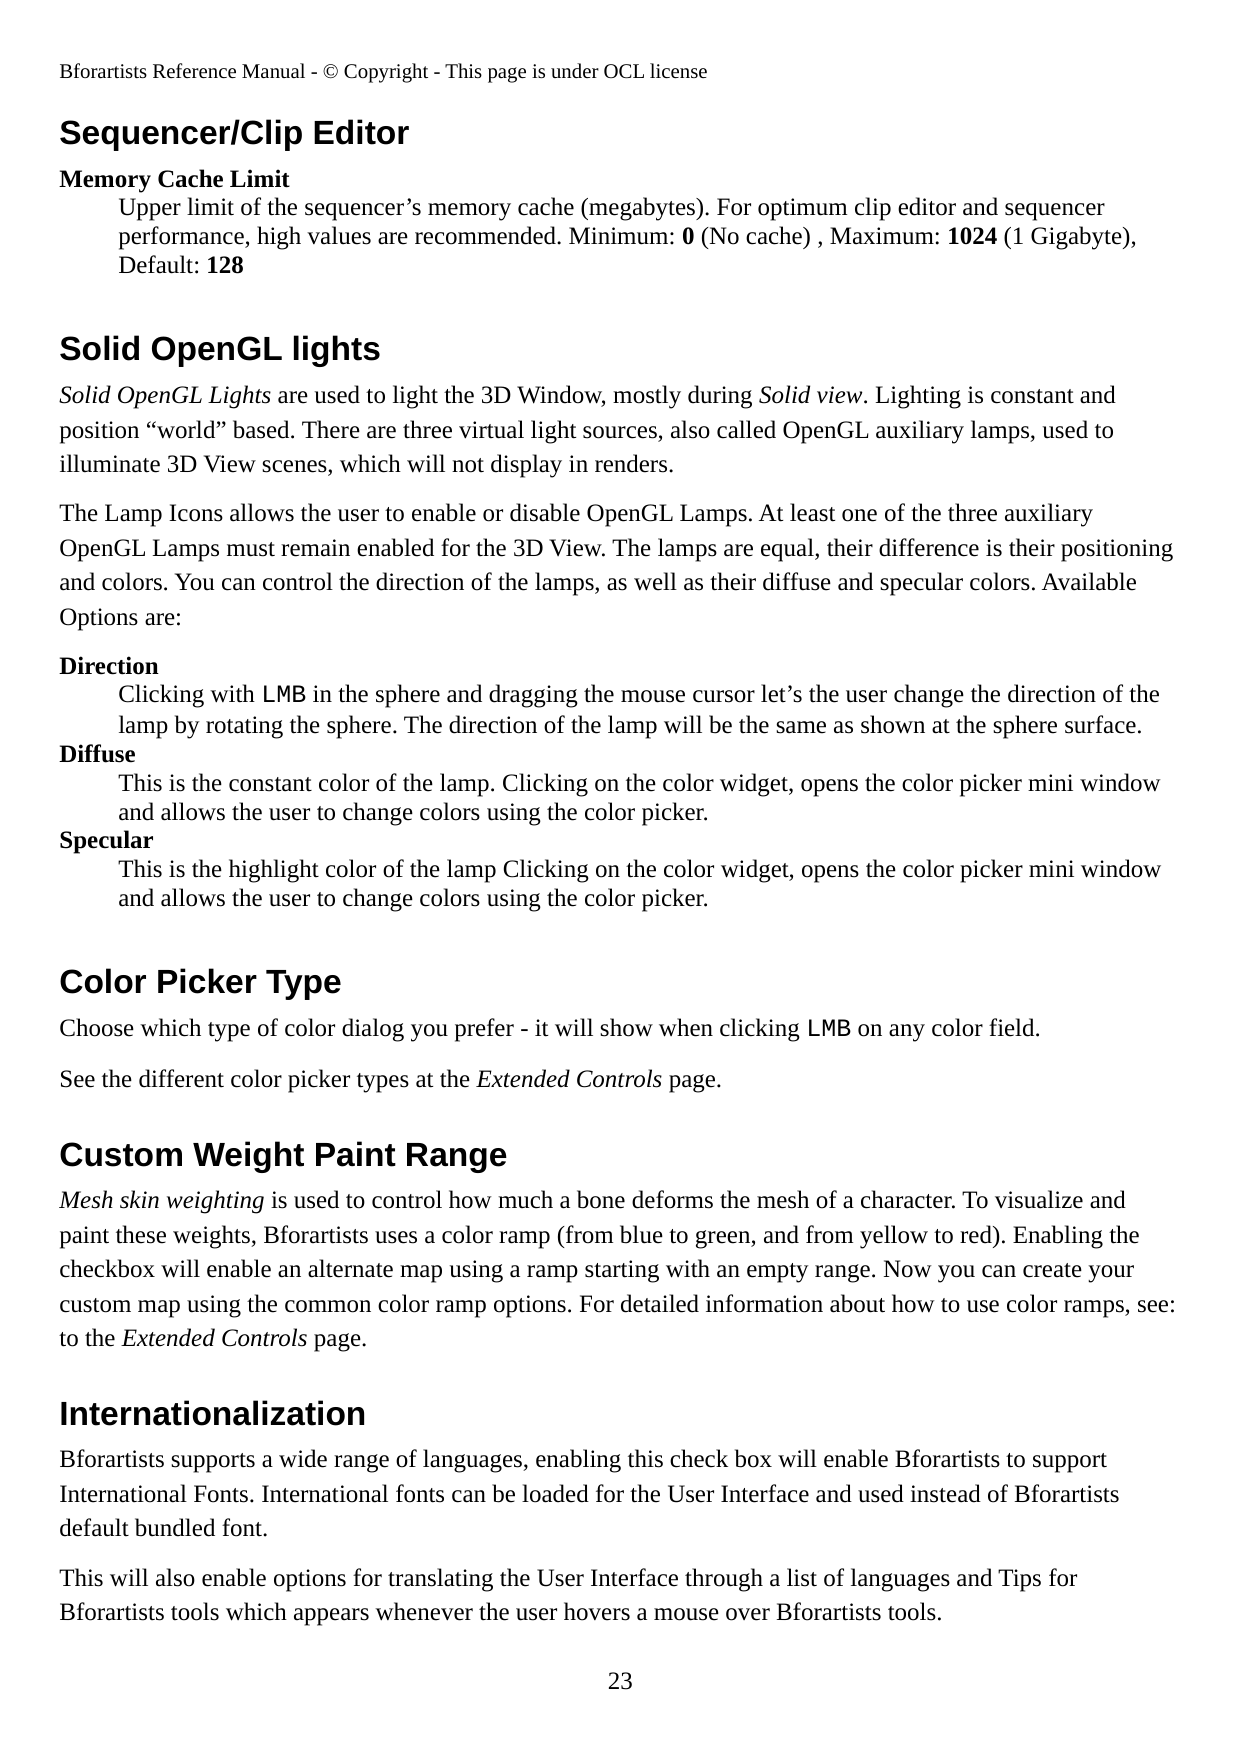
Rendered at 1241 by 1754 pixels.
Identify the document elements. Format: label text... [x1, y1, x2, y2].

text See the different color picker types at the Extended Controls page. [59, 1064, 1181, 1093]
text Mesh skin weighting is used to control how much a bone deforms the mesh of a character. To visualize and paint these weights, Bforartists uses a color ramp (from blue to green, and from yellow to red). Enabling the checkbox will enable an alternate map using a ramp starting with an empty range. Now you can create your custom map using the common color ramp options. For detailed information about how to use color ramps, see: to the Extended Controls page. [59, 1186, 1181, 1352]
subtitle Sequencer/Clip Editor [59, 113, 1181, 151]
subtitle Memory Cache Limit [59, 164, 1181, 192]
text This will also enable options for translating the User Interface through a list of languages and Tips for Bforartists tools which appears whenever the user hovers a mouse over Bforartists tools. [59, 1563, 1181, 1626]
list Upper limit of the sequencer’s memory cache (megabytes). For optimum clip editor and sequencer performance, high values are recommended. Minimum: 0 (No cache) , Maximum: 1024 (1 Gigabyte), Default: 128 [118, 192, 1181, 279]
subtitle Custom Weight Paint Range [59, 1134, 1181, 1173]
subtitle Internationalization [59, 1393, 1181, 1432]
subtitle Specular [59, 825, 1181, 854]
text Solid OpenGL Lights are used to light the 3D Window, mostly during Solid view. Lighting is constant and position “world” based. There are three virtual light sources, also called OpenGL auxiliary lamps, used to illuminate 3D View scenes, which will not display in renders. [59, 380, 1181, 478]
subtitle Color Picker Type [59, 962, 1181, 1001]
text Bforartists supports a wide range of languages, enabling this check box will enable Bforartists to support International Fonts. International fonts can be loaded for the User Interface and used instead of Bforartists default bundled font. [59, 1444, 1181, 1542]
subtitle Diffuse [59, 739, 1181, 768]
list Clicking with LMB in the sphere and dragging the mouse cursor let’s the user change the direction of the lamp by rotating the sphere. The direction of the lamp will be the same as shown at the sphere surface. [118, 679, 1181, 739]
text The Lamp Icons allows the user to enable or disable OpenGL Lamps. At least one of the three auxiliary OpenGL Lamps must remain enabled for the 3D View. The lamps are equal, their difference is their positioning and colors. You can control the direction of the lamps, as well as their diffuse and specular colors. Available Options are: [59, 498, 1181, 630]
text Choose which type of color dialog you prefer - it will show when clicking LMB on any color field. [59, 1013, 1181, 1044]
list This is the constant color of the lamp. Clicking on the color widget, opens the color picker mini window and allows the user to change colors using the color picker. [118, 768, 1181, 825]
list This is the highlight color of the lamp Clicking on the color widget, opens the color picker mini window and allows the user to change colors using the color picker. [118, 854, 1181, 912]
subtitle Solid OpenGL lights [59, 329, 1181, 368]
subtitle Direction [59, 651, 1181, 679]
